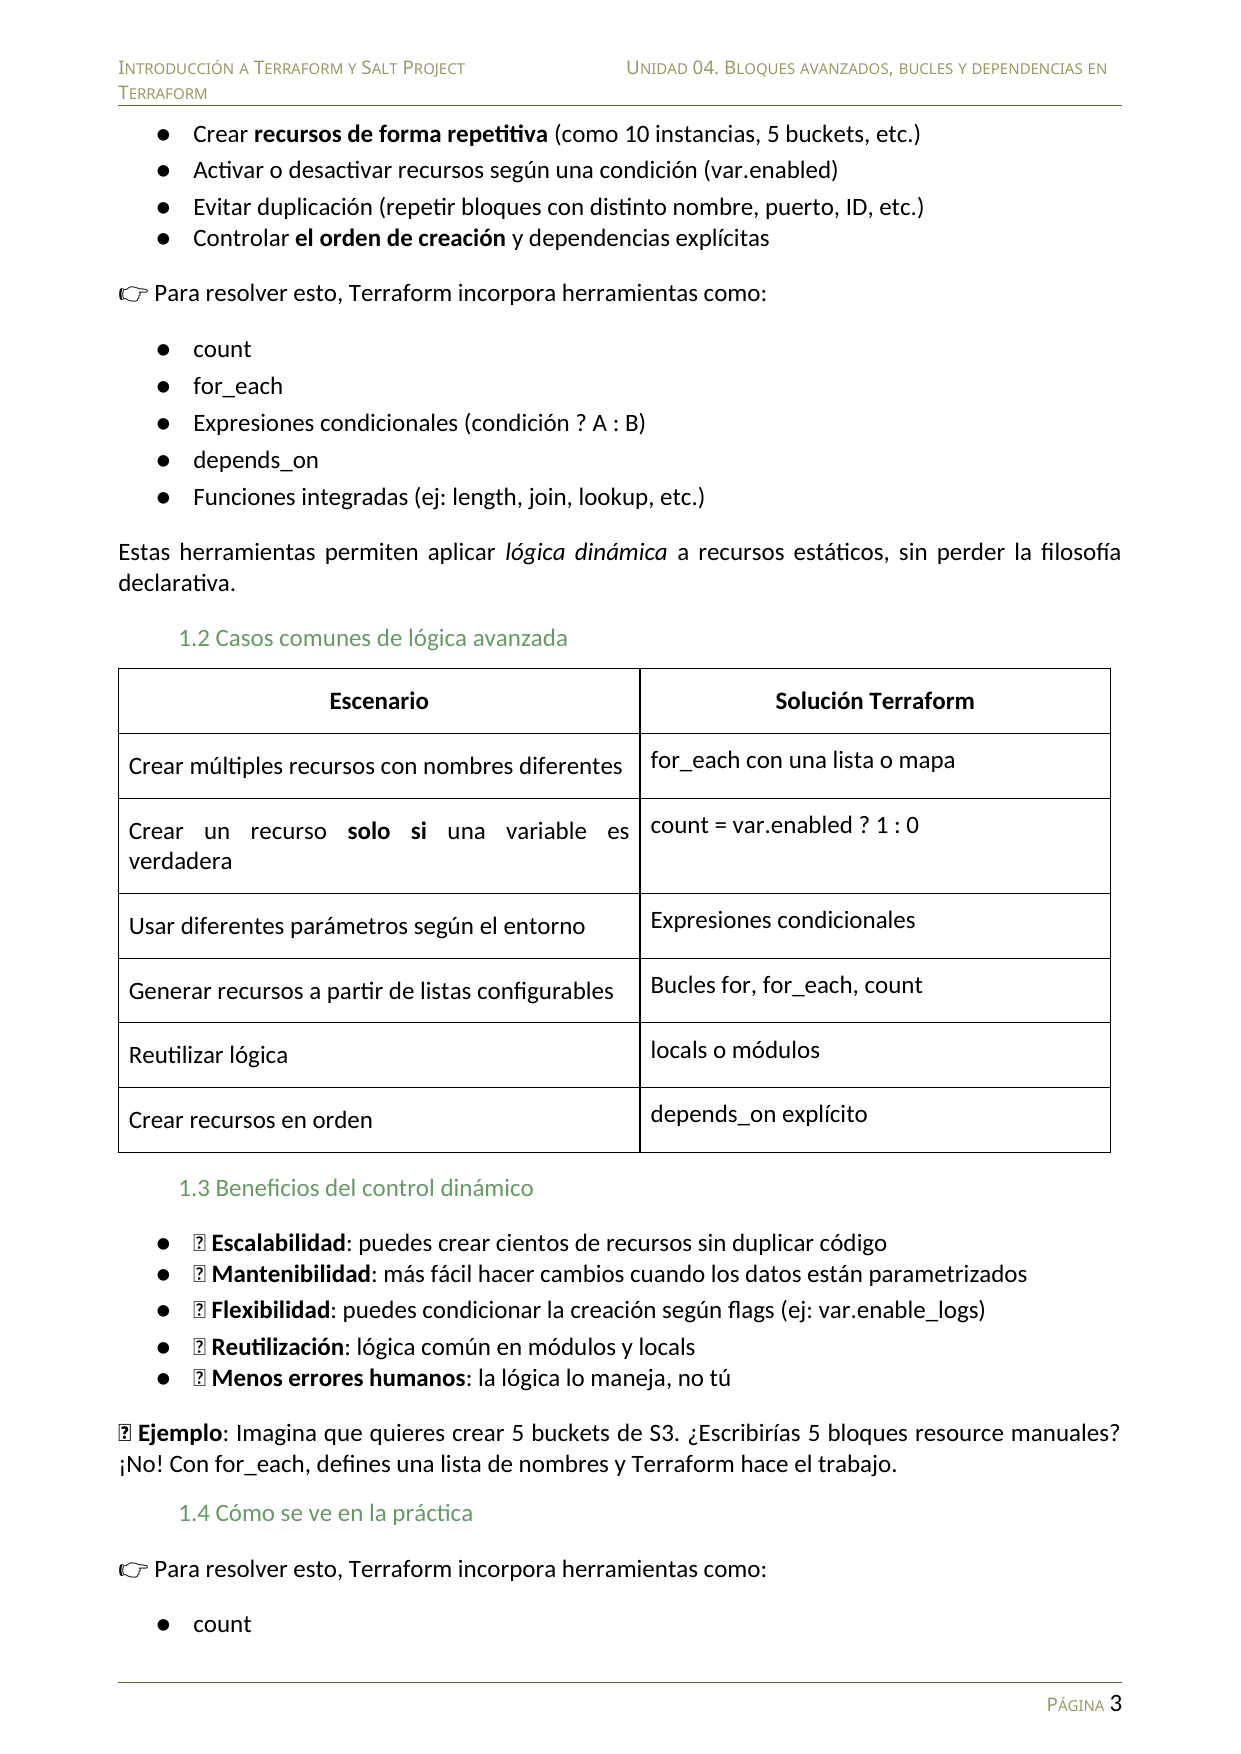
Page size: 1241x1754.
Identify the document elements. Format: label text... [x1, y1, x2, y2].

list ✅ Flexibilidad: puedes condicionar la creación según flags (ej: var.enable_logs) [156, 1294, 1122, 1325]
list count [156, 333, 1122, 363]
list ✅ Escalabilidad: puedes crear cientos de recursos sin duplicar código [156, 1227, 1122, 1258]
table_cell Bucles for, for_each, count [641, 959, 1110, 1022]
table_cell Expresiones condicionales [641, 894, 1110, 957]
list ✅ Mantenibilidad: más fácil hacer cambios cuando los datos están parametrizados [156, 1258, 1122, 1288]
table_cell Crear un recurso solo si una variable es verdadera [119, 799, 639, 893]
table_cell Crear recursos en orden [119, 1088, 639, 1152]
subtitle 1.3 Beneficios del control dinámico [178, 1172, 1122, 1202]
table_header Escenario [119, 669, 639, 733]
list Expresiones condicionales (condición ? A : B) [156, 407, 1122, 437]
list ✅ Reutilización: lógica común en módulos y locals [156, 1331, 1122, 1362]
table_cell locals o módulos [641, 1023, 1110, 1087]
list Controlar el orden de creación y dependencias explícitas [156, 222, 1122, 252]
list for_each [156, 370, 1122, 401]
text 👉 Para resolver esto, Terraform incorpora herramientas como: [118, 1553, 1122, 1583]
table_cell Crear múltiples recursos con nombres diferentes [119, 734, 639, 797]
list ✅ Menos errores humanos: la lógica lo maneja, no tú [156, 1362, 1122, 1392]
list Funciones integradas (ej: length, join, lookup, etc.) [156, 481, 1122, 511]
list Activar o desactivar recursos según una condición (var.enabled) [156, 154, 1122, 185]
subtitle 1.2 Casos comunes de lógica avanzada [178, 622, 1122, 653]
list count [156, 1608, 1122, 1639]
subtitle 1.4 Cómo se ve en la práctica [178, 1497, 1122, 1528]
table_cell Usar diferentes parámetros según el entorno [119, 894, 639, 957]
table_cell Generar recursos a partir de listas configurables [119, 959, 639, 1022]
table_cell for_each con una lista o mapa [641, 734, 1110, 797]
table_cell Reutilizar lógica [119, 1023, 639, 1087]
text Estas herramientas permiten aplicar lógica dinámica a recursos estáticos, sin perder la filosofía declarativa. [118, 536, 1122, 597]
table_header Solución Terraform [641, 669, 1110, 733]
text 👉 Para resolver esto, Terraform incorpora herramientas como: [118, 277, 1122, 308]
list depends_on [156, 444, 1122, 474]
table_cell depends_on explícito [641, 1088, 1110, 1152]
text 💡 Ejemplo: Imagina que quieres crear 5 buckets de S3. ¿Escribirías 5 bloques resource manuales? ¡No! Con for_each, defines una lista de nombres y Terraform hace el trabajo. [118, 1417, 1122, 1478]
list Evitar duplicación (repetir bloques con distinto nombre, puerto, ID, etc.) [156, 191, 1122, 222]
table_cell count = var.enabled ? 1 : 0 [641, 799, 1110, 893]
list Crear recursos de forma repetitiva (como 10 instancias, 5 buckets, etc.) [156, 118, 1122, 148]
